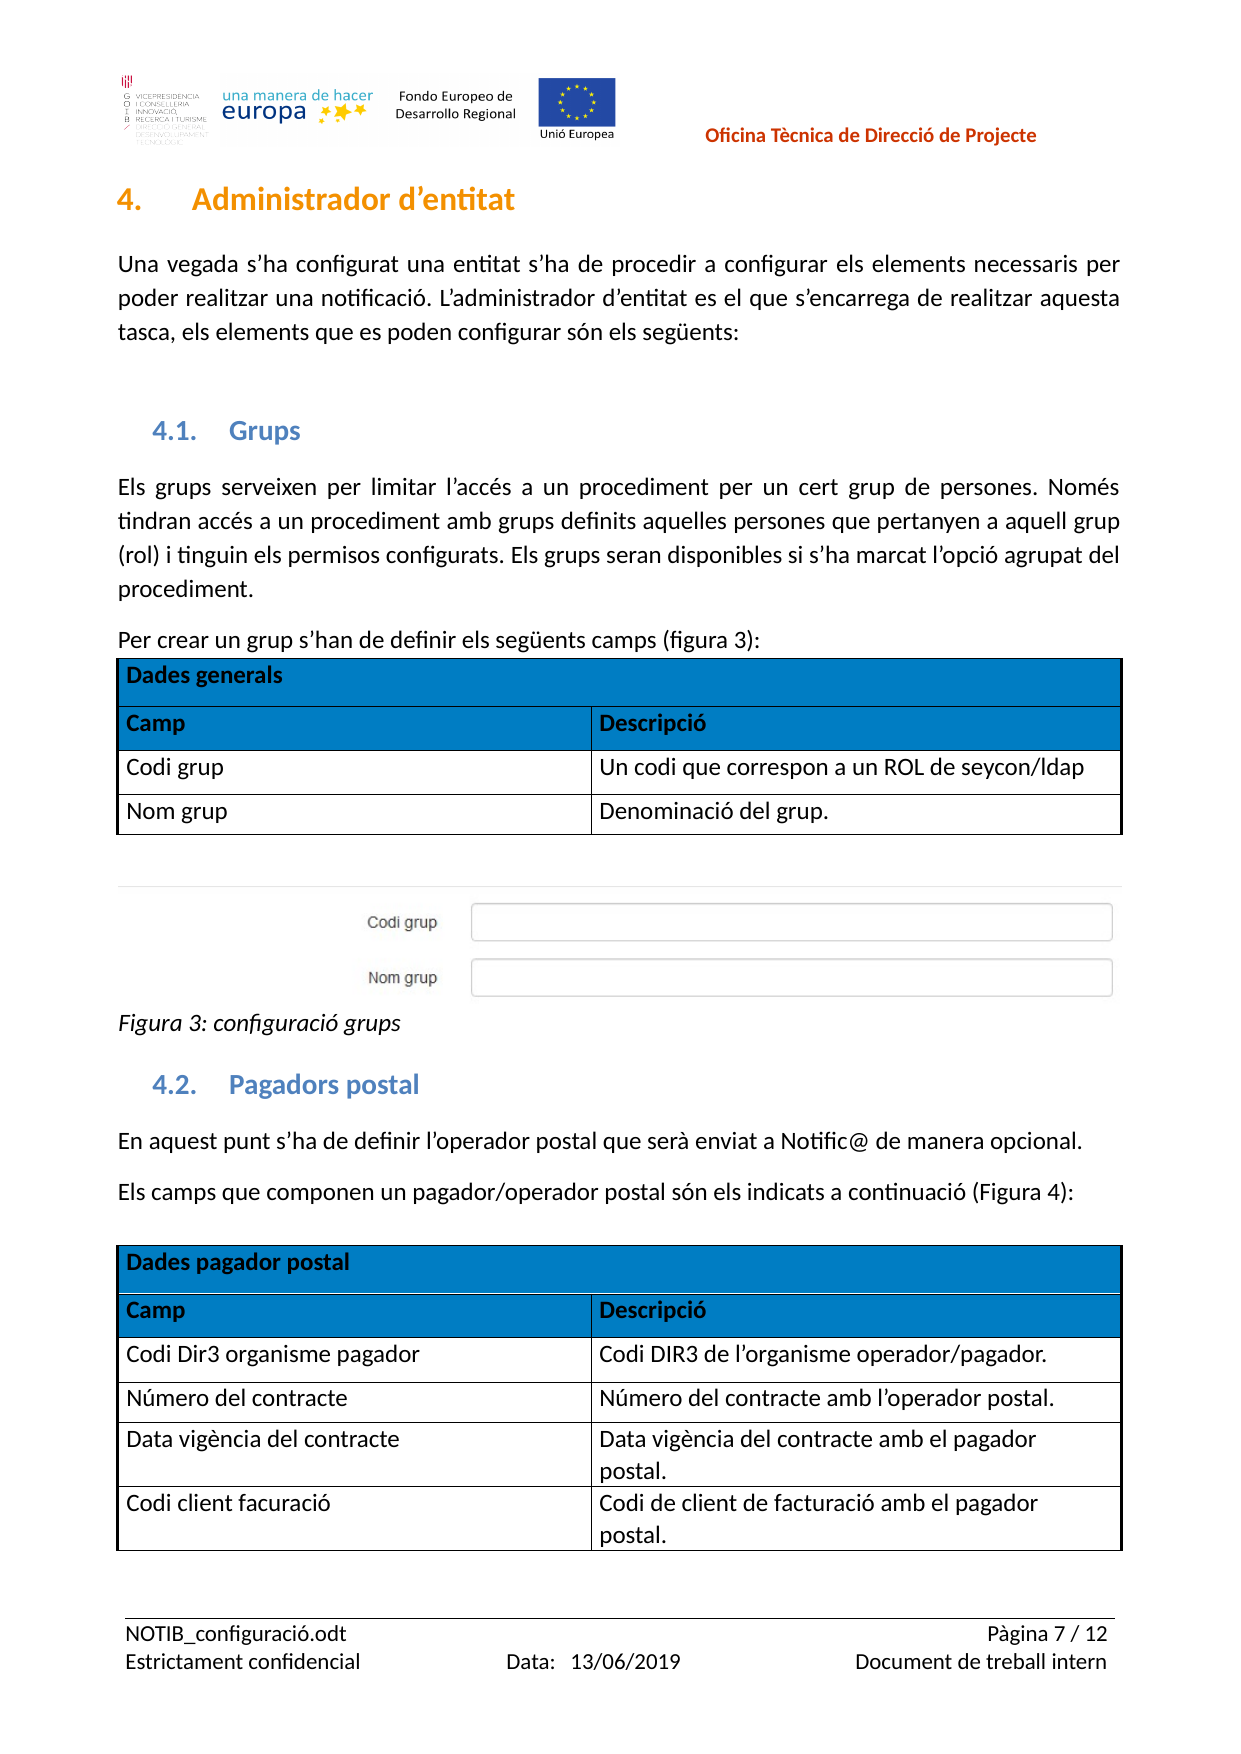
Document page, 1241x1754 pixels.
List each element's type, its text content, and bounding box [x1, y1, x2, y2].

table_header [591, 659, 1120, 706]
table_cell Descripció [592, 1295, 1120, 1337]
table_cell Número del contracte [119, 1383, 591, 1422]
table_cell Codi client facuració [119, 1487, 591, 1550]
table_cell Un codi que correspon a un ROL de seycon/ldap [592, 751, 1120, 794]
table_cell Nom grup [119, 795, 591, 834]
subtitle Pagadors postal [152, 1066, 1122, 1101]
table_header [591, 1246, 1120, 1293]
text Per crear un grup s’han de definir els següents camps (figura 3): [118, 624, 1121, 654]
table_cell Data vigència del contracte amb el pagador postal. [592, 1423, 1120, 1486]
picture [219, 73, 621, 147]
subtitle Administrador d’entitat [117, 178, 1122, 218]
subtitle Grups [152, 412, 1122, 448]
table_cell Codi DIR3 de l’organisme operador/pagador. [592, 1338, 1120, 1382]
text Figura 3: configuració grups [118, 1007, 1122, 1037]
table_cell Descripció [592, 707, 1120, 750]
picture [118, 886, 1122, 1007]
table_cell Camp [119, 1295, 591, 1337]
table_cell Codi grup [119, 751, 591, 794]
table_cell Codi Dir3 organisme pagador [119, 1338, 591, 1382]
text Els grups serveixen per limitar l’accés a un procediment per un cert grup de persones. Només tindran accés a un procediment amb grups definits aquelles persones que pertanyen a aquell grup (rol) i tinguin els permisos configurats. Els grups seran disponibles si s’ha marcat l’opció agrupat del procediment. [118, 471, 1121, 603]
table_cell Denominació del grup. [592, 795, 1120, 834]
table_header Dades generals [119, 659, 591, 706]
text Els camps que componen un pagador/operador postal són els indicats a continuació (Figura 4): [118, 1176, 1121, 1207]
table_cell Camp [119, 707, 591, 750]
table_cell Número del contracte amb l’operador postal. [592, 1383, 1120, 1422]
picture [118, 73, 213, 147]
table_header Dades pagador postal [119, 1246, 591, 1293]
text Una vegada s’ha configurat una entitat s’ha de procedir a configurar els elements necessaris per poder realitzar una notificació. L’administrador d’entitat es el que s’encarrega de realitzar aquesta tasca, els elements que es poden configurar són els següents: [118, 248, 1121, 346]
table_cell Data vigència del contracte [119, 1423, 591, 1486]
table_cell Codi de client de facturació amb el pagador postal. [592, 1487, 1120, 1550]
text En aquest punt s’ha de definir l’operador postal que serà enviat a Notific@ de manera opcional. [118, 1125, 1121, 1156]
